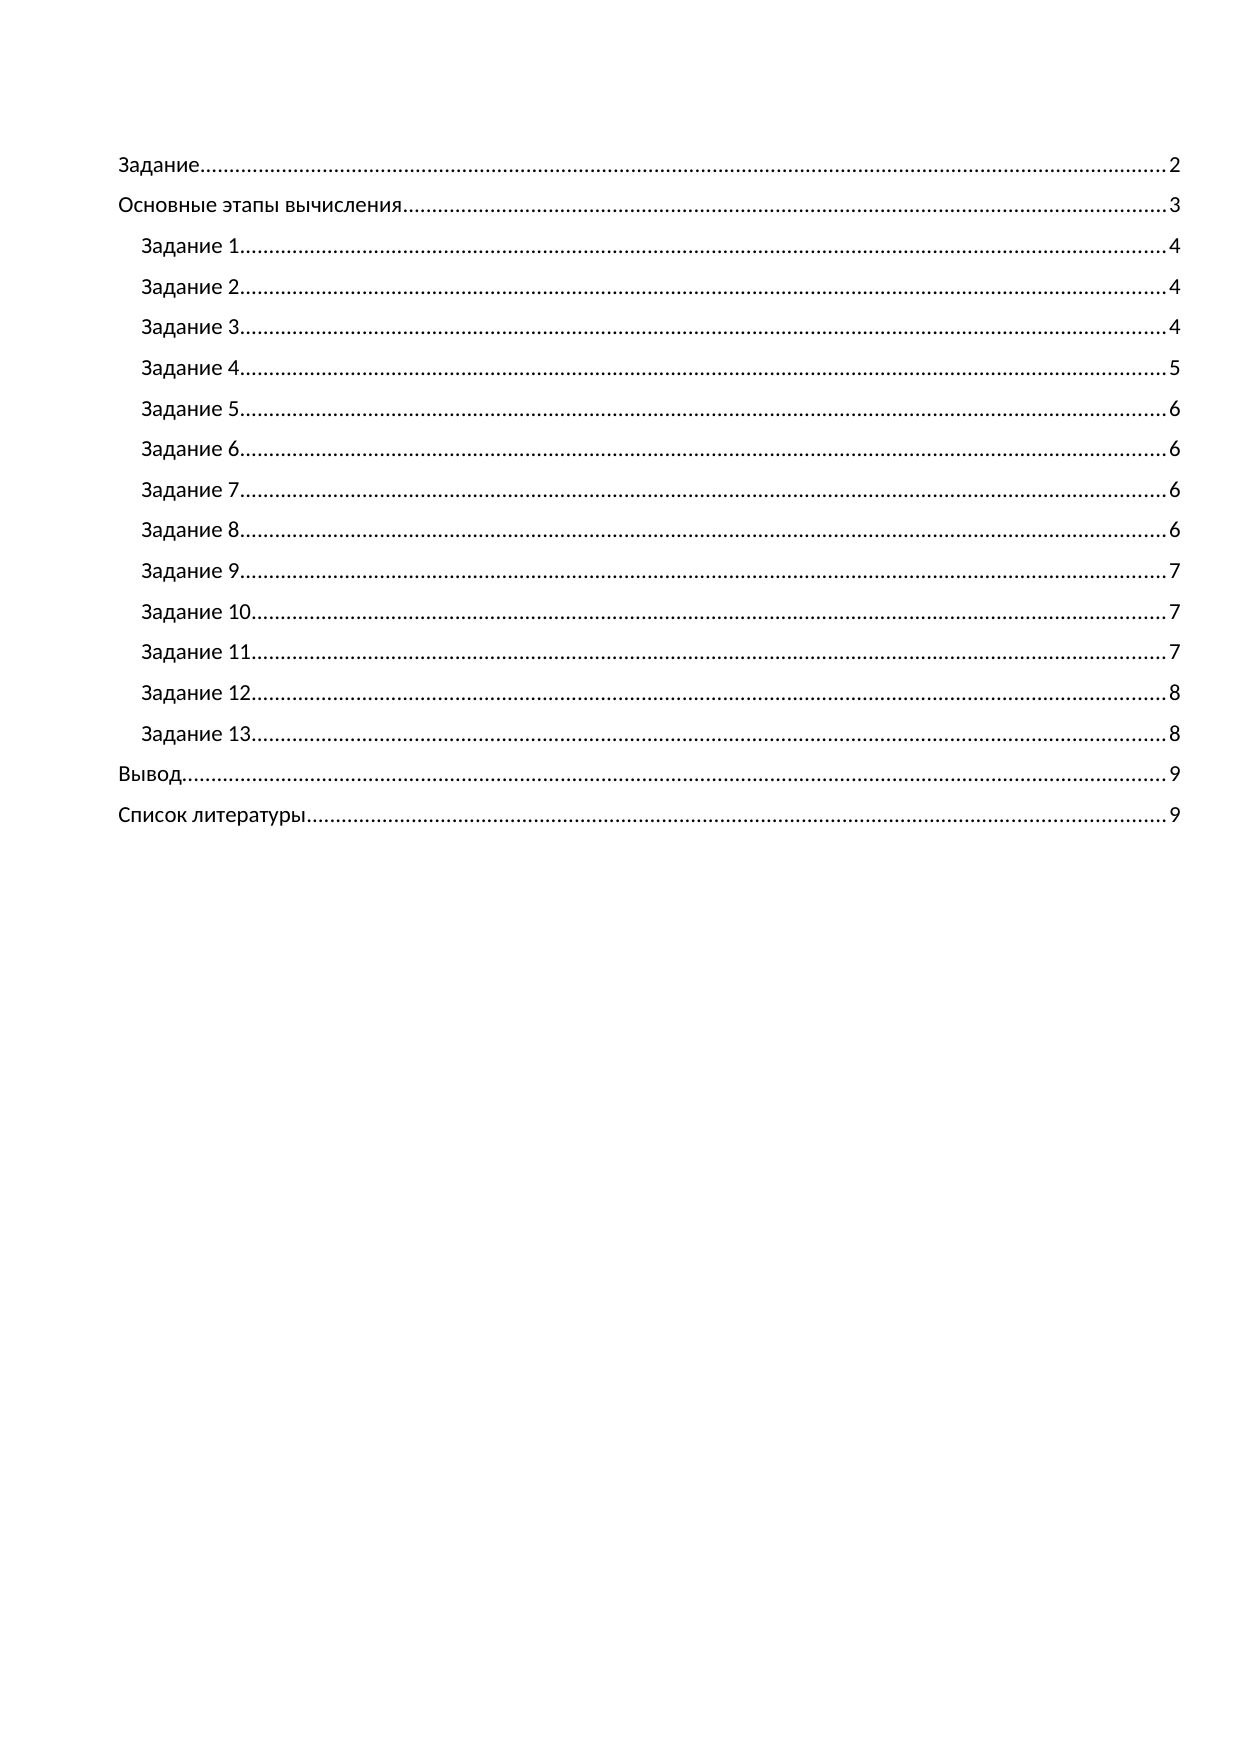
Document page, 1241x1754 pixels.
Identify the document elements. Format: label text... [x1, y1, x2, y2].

text Задание 2 [118, 150, 1181, 178]
text Задание 11 7 [141, 637, 1181, 666]
text Задание 2 4 [141, 272, 1181, 300]
text Задание 3 4 [141, 312, 1181, 341]
text Задание 8 6 [141, 516, 1181, 544]
text Задание 4 5 [141, 353, 1181, 381]
text Задание 12 8 [141, 678, 1181, 706]
text Задание 5 6 [141, 394, 1181, 422]
text Список литературы 9 [118, 800, 1181, 828]
text Задание 13 8 [141, 719, 1181, 747]
text Задание 6 6 [141, 434, 1181, 462]
text Задание 1 4 [141, 231, 1181, 259]
text Задание 10 7 [141, 597, 1181, 625]
text Основные этапы вычисления 3 [118, 191, 1181, 219]
text Задание 9 7 [141, 556, 1181, 584]
text Вывод 9 [118, 759, 1181, 787]
text Задание 7 6 [141, 475, 1181, 503]
